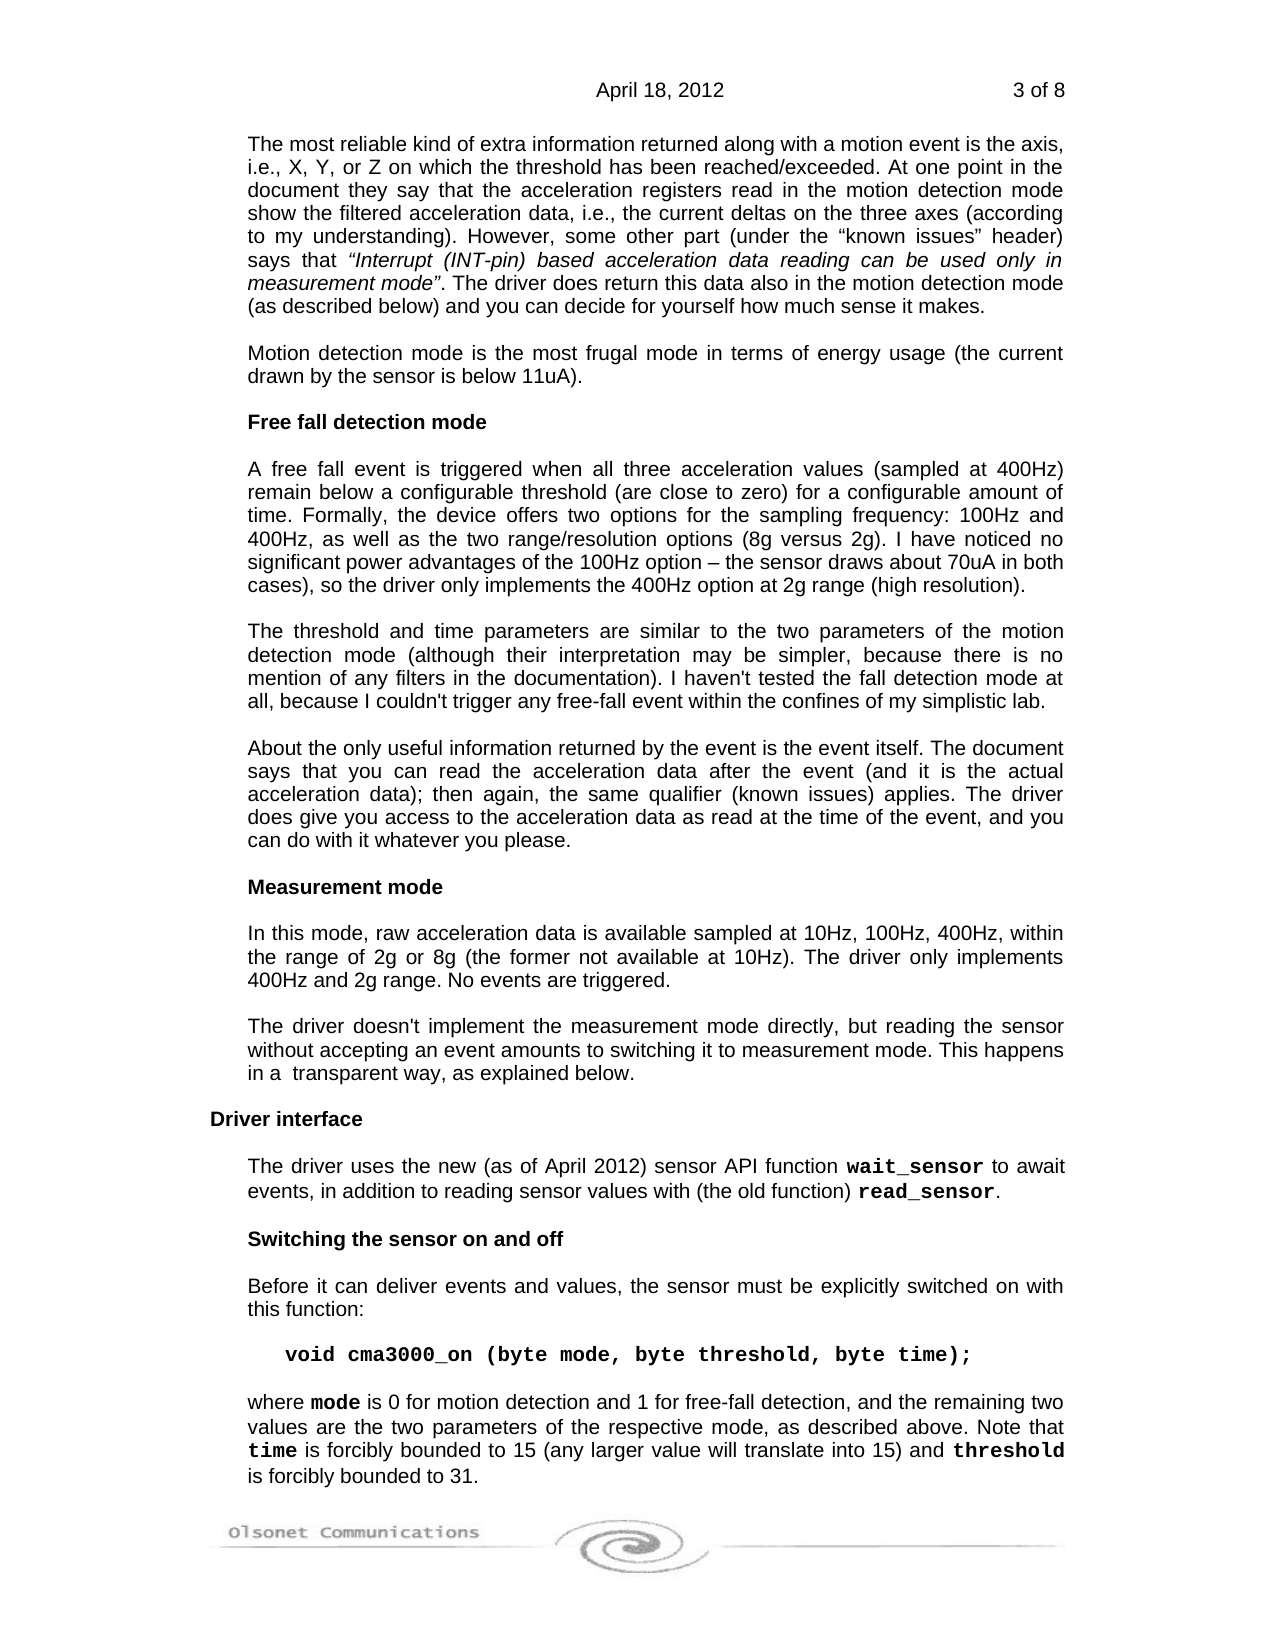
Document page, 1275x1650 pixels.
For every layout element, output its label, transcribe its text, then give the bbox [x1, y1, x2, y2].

subtitle Driver interface [210, 1108, 1065, 1131]
picture [210, 1504, 1065, 1596]
text In this mode, raw acceleration data is available sampled at 10Hz, 100Hz, 400Hz, within the range of 2g or 8g (the former not available at 10Hz). The driver only implements 400Hz and 2g range. No events are triggered. [247, 922, 1065, 992]
subtitle Switching the sensor on and off [247, 1228, 1065, 1251]
text The most reliable kind of extra information returned along with a motion event is the axis, i.e., X, Y, or Z on which the threshold has been reached/exceeded. At one point in the document they say that the acceleration registers read in the motion detection mode show the filtered acceleration data, i.e., the current deltas on the three axes (according to my understanding). However, some other part (under the “known issues” header) says that “Interrupt (INT-pin) based acceleration data reading can be used only in measurement mode”. The driver does return this data also in the motion detection mode (as described below) and you can decide for yourself how much sense it makes. [247, 132, 1065, 318]
text Motion detection mode is the most frugal mode in terms of energy usage (the current drawn by the sensor is below 11uA). [247, 341, 1065, 388]
subtitle Free fall detection mode [247, 411, 1065, 434]
text where mode is 0 for motion detection and 1 for free-fall detection, and the remaining two values are the two parameters of the respective mode, as described above. Note that time is forcibly bounded to 15 (any larger value will translate into 15) and threshold is forcibly bounded to 31. [247, 1391, 1065, 1487]
text Before it can deliver events and values, the sensor must be explicitly switched on with this function: [247, 1274, 1065, 1321]
text The threshold and time parameters are similar to the two parameters of the motion detection mode (although their interpretation may be simpler, because there is no mention of any filters in the documentation). I haven't tested the fall detection mode at all, because I couldn't trigger any free-fall event within the confines of my simplistic lab. [247, 620, 1065, 713]
text A free fall event is triggered when all three acceleration values (sampled at 400Hz) remain below a configurable threshold (are close to zero) for a configurable amount of time. Formally, the device offers two options for the sampling frequency: 100Hz and 400Hz, as well as the two range/resolution options (8g versus 2g). I have noticed no significant power advantages of the 100Hz option – the sensor draws about 70uA in both cases), so the driver only implements the 400Hz option at 2g range (high resolution). [247, 457, 1065, 597]
text About the only useful information returned by the event is the event itself. The document says that you can read the acceleration data after the event (and it is the actual acceleration data); then again, the same qualifier (known issues) applies. The driver does give you access to the acceleration data as read at the time of the event, and you can do with it whatever you please. [247, 736, 1065, 852]
text void cma3000_on (byte mode, byte threshold, byte time); [285, 1344, 1065, 1367]
text The driver doesn't implement the measurement mode directly, but reading the sensor without accepting an event amounts to switching it to measurement mode. This happens in a transparent way, as explained below. [247, 1015, 1065, 1084]
text The driver uses the new (as of April 2012) sensor API function wait_sensor to await events, in addition to reading sensor values with (the old function) read_sensor. [247, 1154, 1065, 1204]
subtitle Measurement mode [247, 876, 1065, 899]
